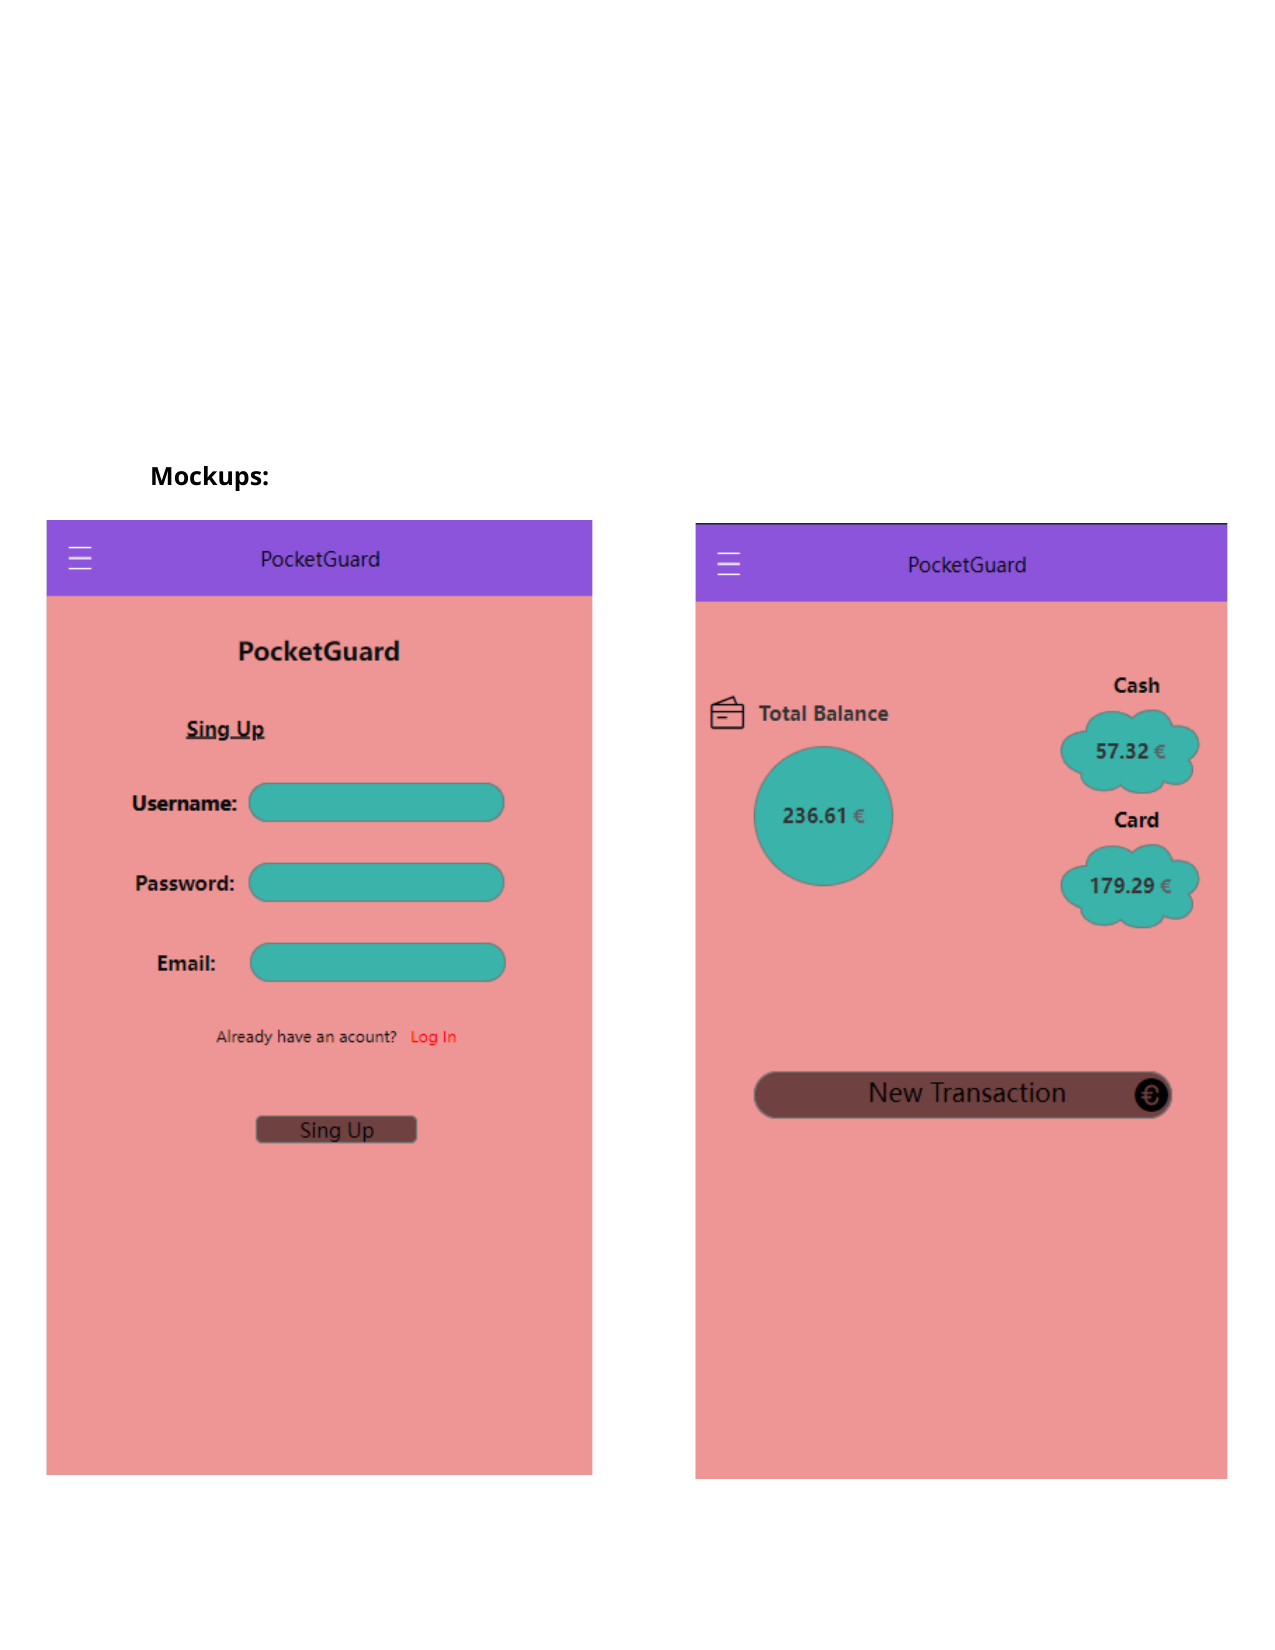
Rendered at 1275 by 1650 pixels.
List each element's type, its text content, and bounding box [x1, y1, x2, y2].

text Mockups: [150, 458, 1125, 492]
